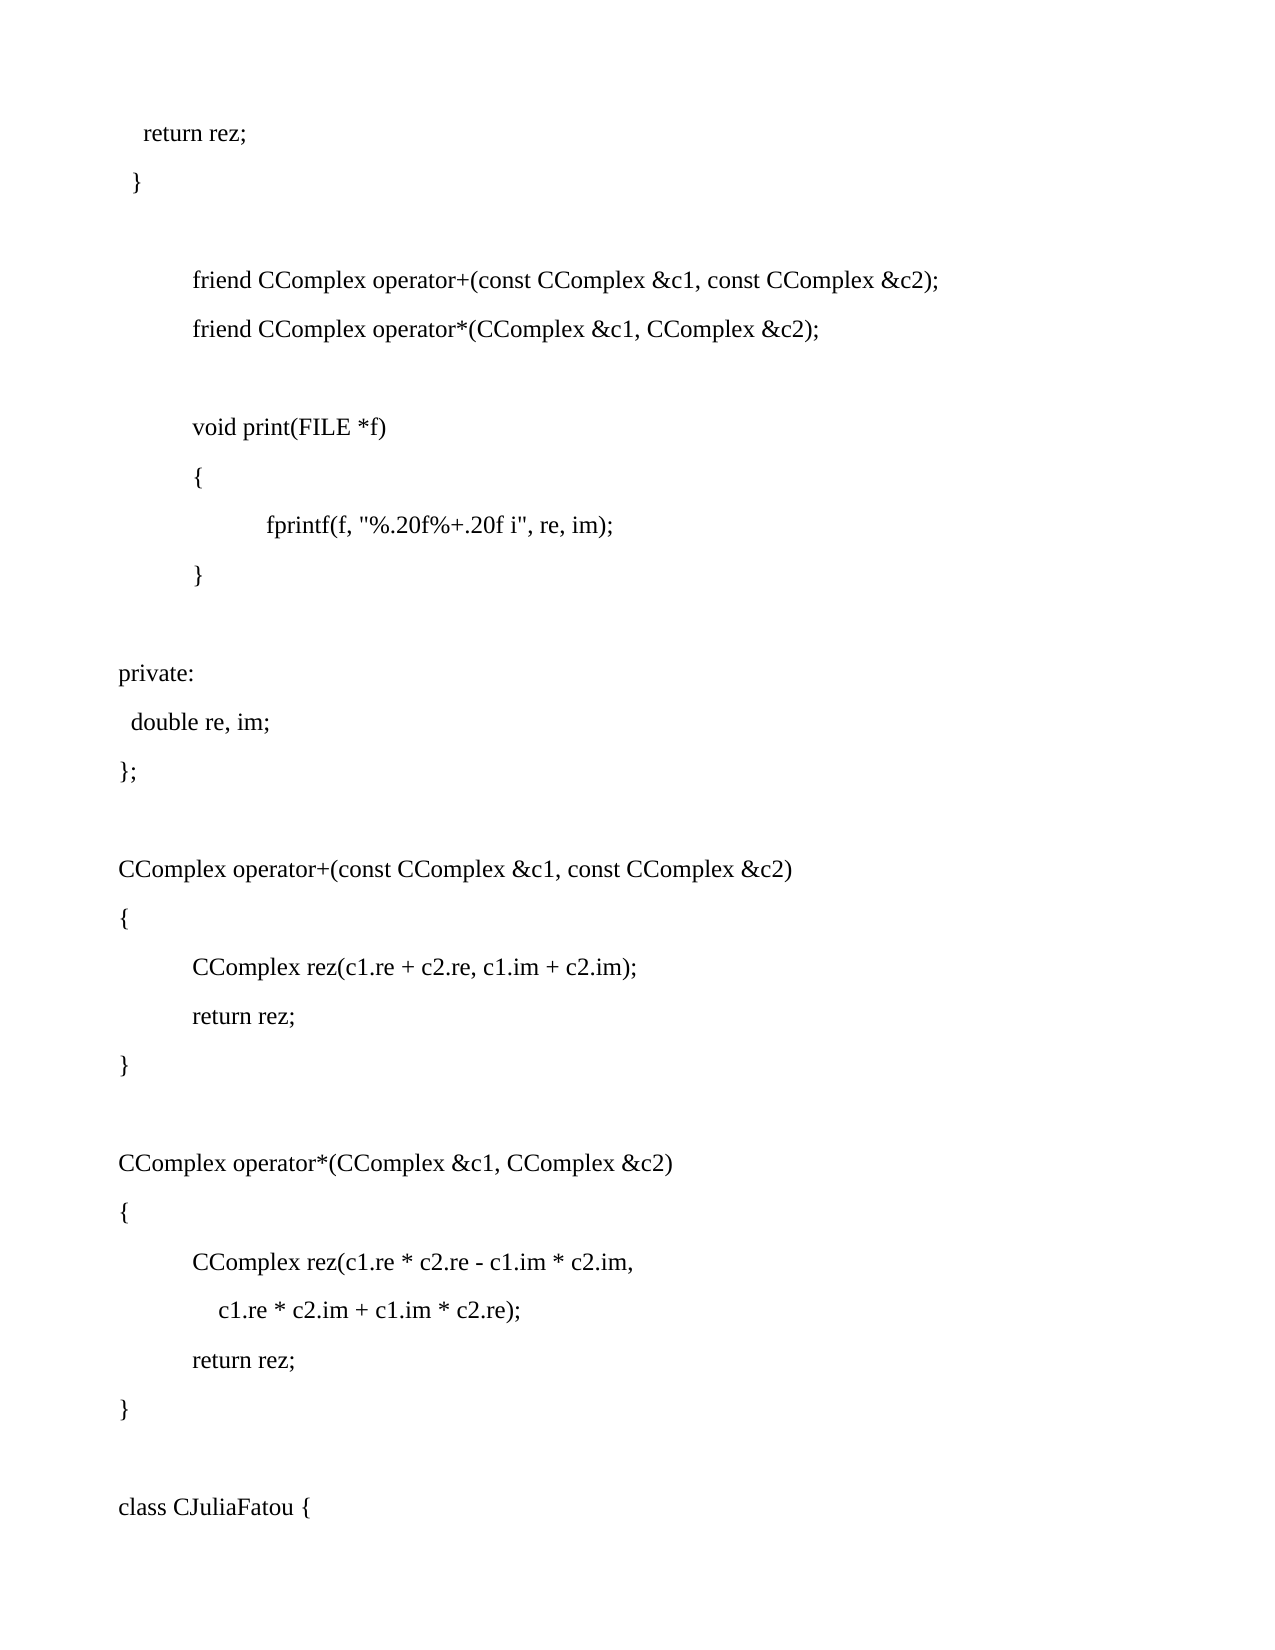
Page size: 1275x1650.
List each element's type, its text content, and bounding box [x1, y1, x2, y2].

text double re, im; [118, 707, 1157, 736]
text { [118, 462, 1157, 490]
text CComplex operator*(CComplex &c1, CComplex &c2) [118, 1148, 1157, 1177]
text CComplex rez(c1.re * c2.re - c1.im * c2.im, [118, 1247, 1157, 1275]
text void print(FILE *f) [118, 412, 1157, 441]
text } [118, 1050, 1157, 1079]
text } [118, 167, 1157, 196]
text return rez; [118, 1345, 1157, 1373]
text { [118, 903, 1157, 932]
text CComplex rez(c1.re + c2.re, c1.im + c2.im); [118, 952, 1157, 981]
text friend CComplex operator+(const CComplex &c1, const CComplex &c2); [118, 265, 1157, 294]
text class CJuliaFatou { [118, 1492, 1157, 1521]
text { [118, 1197, 1157, 1226]
text } [118, 560, 1157, 588]
text c1.re * c2.im + c1.im * c2.re); [118, 1296, 1157, 1324]
text private: [118, 658, 1157, 687]
text } [118, 1394, 1157, 1422]
text friend CComplex operator*(CComplex &c1, CComplex &c2); [118, 314, 1157, 343]
text }; [118, 756, 1157, 785]
text return rez; [118, 118, 1157, 147]
text CComplex operator+(const CComplex &c1, const CComplex &c2) [118, 854, 1157, 883]
text fprintf(f, "%.20f%+.20f i", re, im); [118, 511, 1157, 539]
text return rez; [118, 1001, 1157, 1030]
